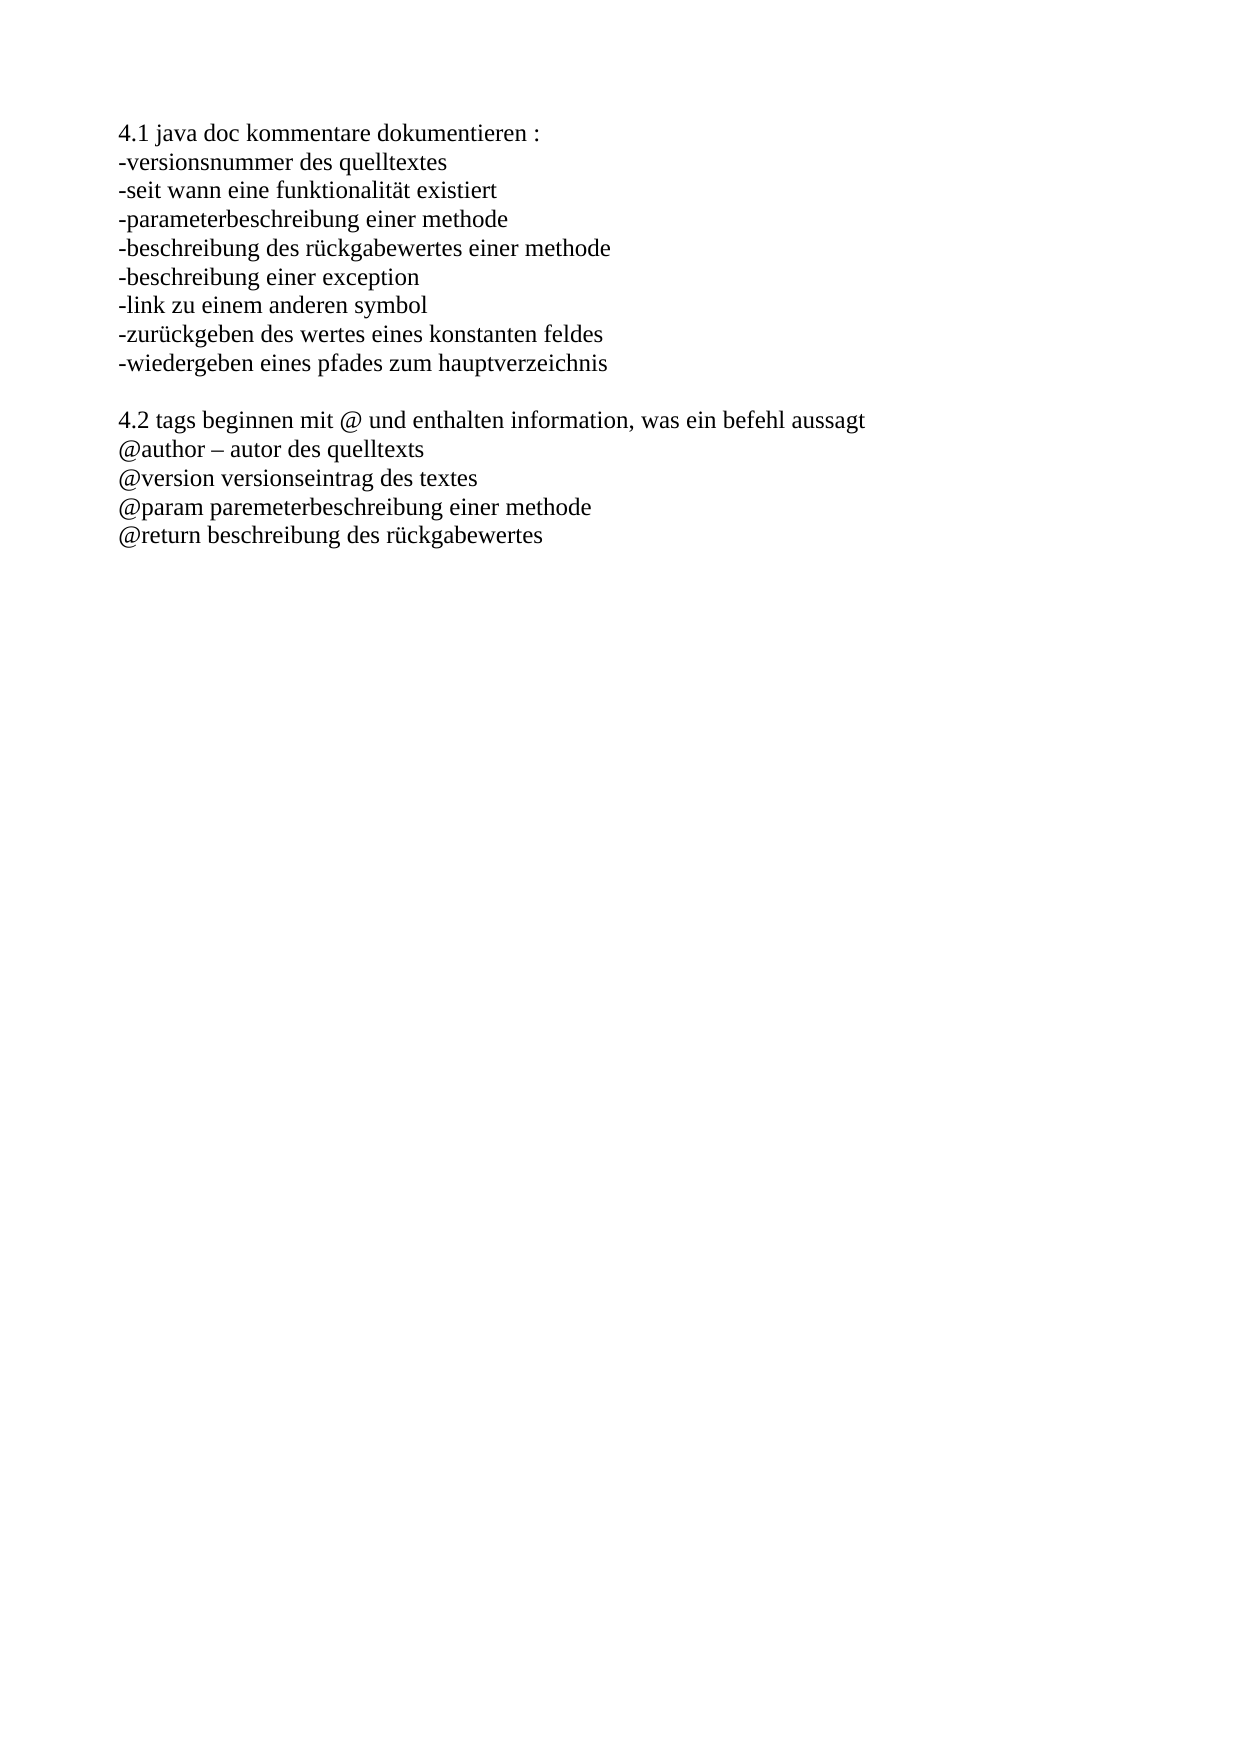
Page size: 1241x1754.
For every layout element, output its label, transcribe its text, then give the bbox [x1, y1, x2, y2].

text -parameterbeschreibung einer methode [118, 204, 1122, 233]
text -beschreibung des rückgabewertes einer methode [118, 233, 1122, 262]
text @version versionseintrag des textes [118, 463, 1122, 492]
text 4.1 java doc kommentare dokumentieren : [118, 118, 1122, 147]
text -link zu einem anderen symbol [118, 291, 1122, 319]
text @author – autor des quelltexts [118, 434, 1122, 463]
text 4.2 tags beginnen mit @ und enthalten information, was ein befehl aussagt [118, 406, 1122, 434]
text @return beschreibung des rückgabewertes [118, 521, 1122, 549]
text -seit wann eine funktionalität existiert [118, 176, 1122, 204]
text -zurückgeben des wertes eines konstanten feldes [118, 319, 1122, 348]
text -wiedergeben eines pfades zum hauptverzeichnis [118, 348, 1122, 377]
text -beschreibung einer exception [118, 262, 1122, 291]
text @param paremeterbeschreibung einer methode [118, 492, 1122, 521]
text -versionsnummer des quelltextes [118, 147, 1122, 176]
